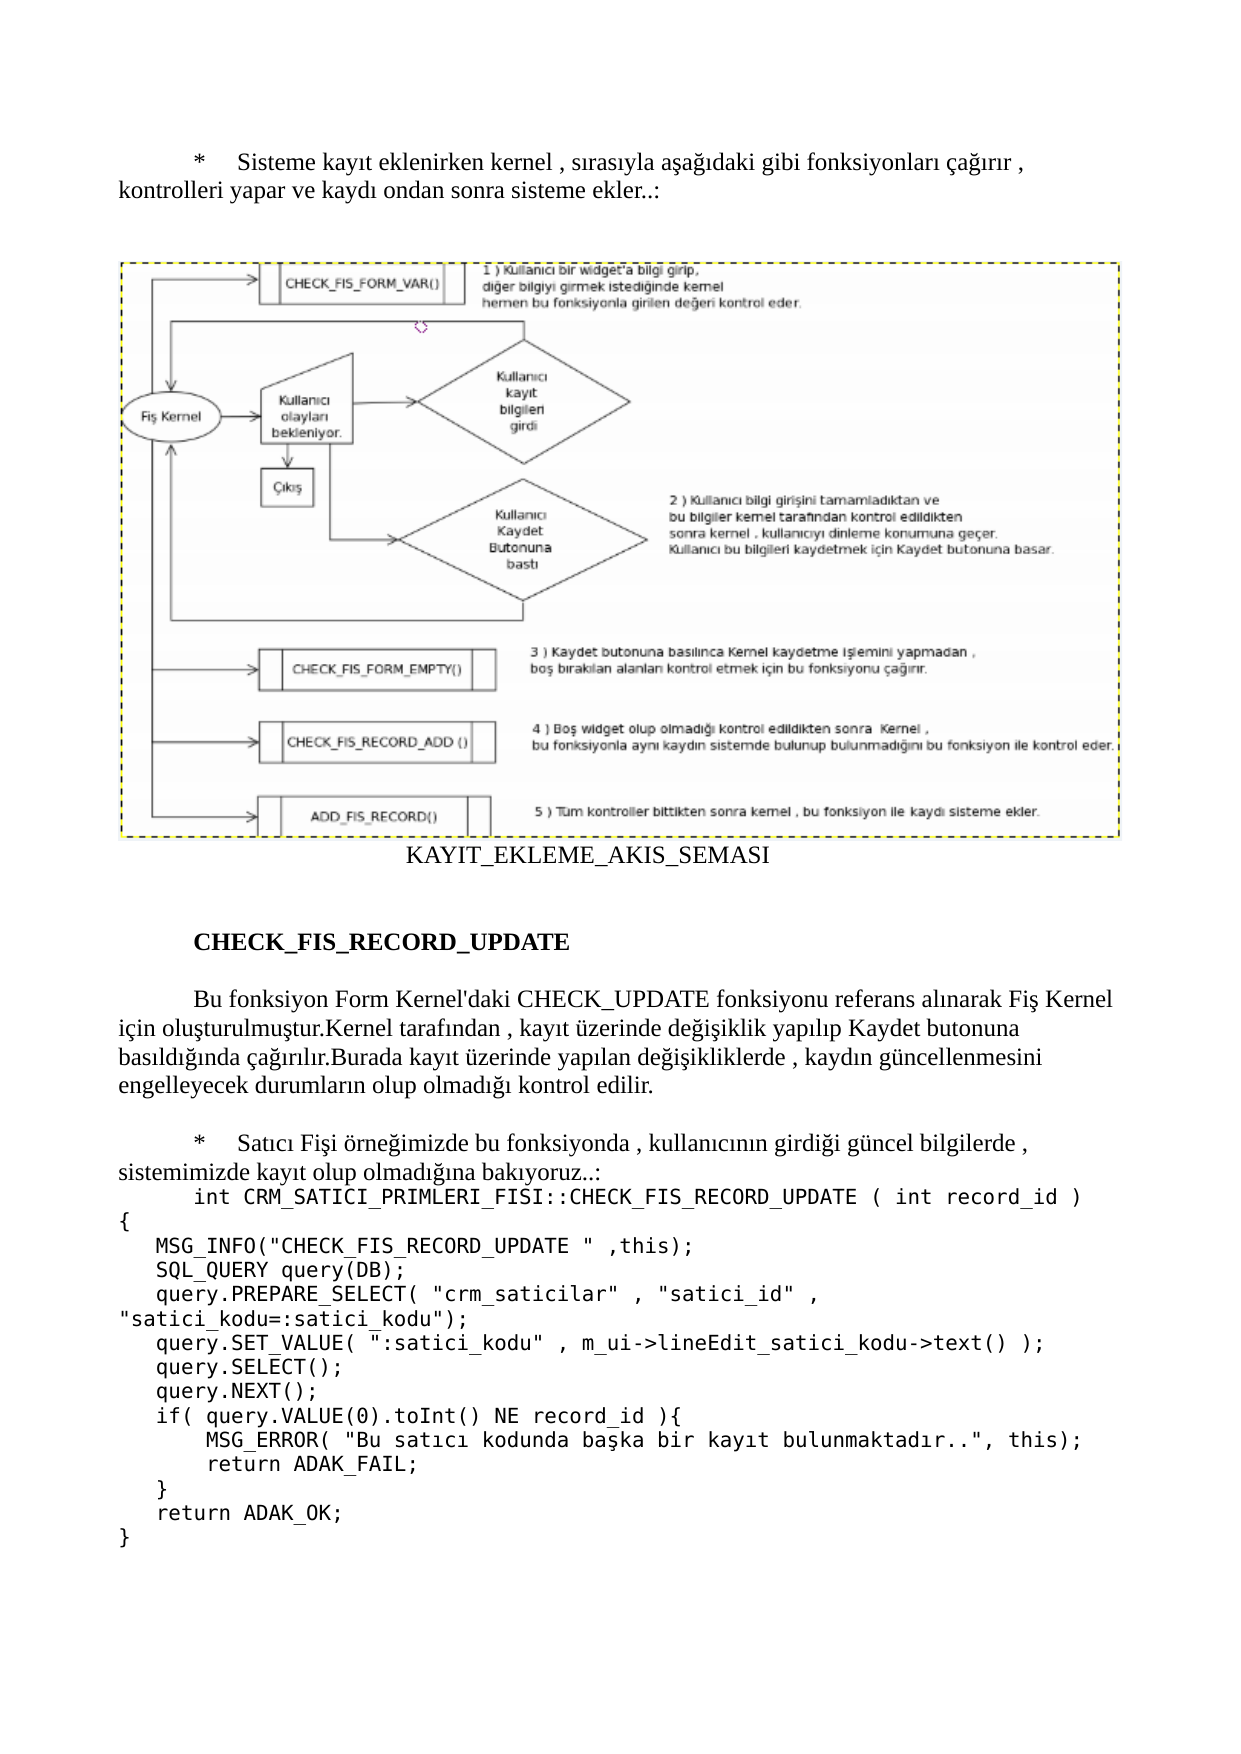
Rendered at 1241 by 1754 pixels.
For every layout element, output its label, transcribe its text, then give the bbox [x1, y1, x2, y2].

text KAYIT_EKLEME_AKIS_SEMASI [118, 841, 1122, 869]
text int CRM_SATICI_PRIMLERI_FISI::CHECK_FIS_RECORD_UPDATE ( int record_id ) [118, 1185, 1122, 1209]
text query.SET_VALUE( ":satici_kodu" , m_ui->lineEdit_satici_kodu->text() ); [118, 1331, 1122, 1355]
text query.NEXT(); [118, 1379, 1122, 1404]
text if( query.VALUE(0).toInt() NE record_id ){ [118, 1404, 1122, 1428]
text * Sisteme kayıt eklenirken kernel , sırasıyla aşağıdaki gibi fonksiyonları çağırır , kontrolleri yapar ve kaydı ondan sonra sisteme ekler..: [118, 147, 1122, 204]
text SQL_QUERY query(DB); [118, 1258, 1122, 1282]
text Bu fonksiyon Form Kernel'daki CHECK_UPDATE fonksiyonu referans alınarak Fiş Kernel için oluşturulmuştur.Kernel tarafından , kayıt üzerinde değişiklik yapılıp Kaydet butonuna basıldığında çağırılır.Burada kayıt üzerinde yapılan değişikliklerde , kaydın güncellenmesini engelleyecek durumların olup olmadığı kontrol edilir. [118, 984, 1122, 1099]
picture [118, 261, 1123, 841]
text CHECK_FIS_RECORD_UPDATE [118, 927, 1122, 955]
text * Satıcı Fişi örneğimizde bu fonksiyonda , kullanıcının girdiği güncel bilgilerde , sistemimizde kayıt olup olmadığına bakıyoruz..: [118, 1128, 1122, 1185]
text MSG_ERROR( "Bu satıcı kodunda başka bir kayıt bulunmaktadır..", this); [118, 1428, 1122, 1452]
text query.SELECT(); [118, 1355, 1122, 1379]
text } [118, 1477, 1122, 1501]
text } [118, 1525, 1122, 1549]
text query.PREPARE_SELECT( "crm_saticilar" , "satici_id" , "satici_kodu=:satici_kodu"); [118, 1282, 1122, 1331]
text return ADAK_OK; [118, 1501, 1122, 1525]
text MSG_INFO("CHECK_FIS_RECORD_UPDATE " ,this); [118, 1234, 1122, 1258]
text { [118, 1209, 1122, 1234]
text return ADAK_FAIL; [118, 1452, 1122, 1477]
